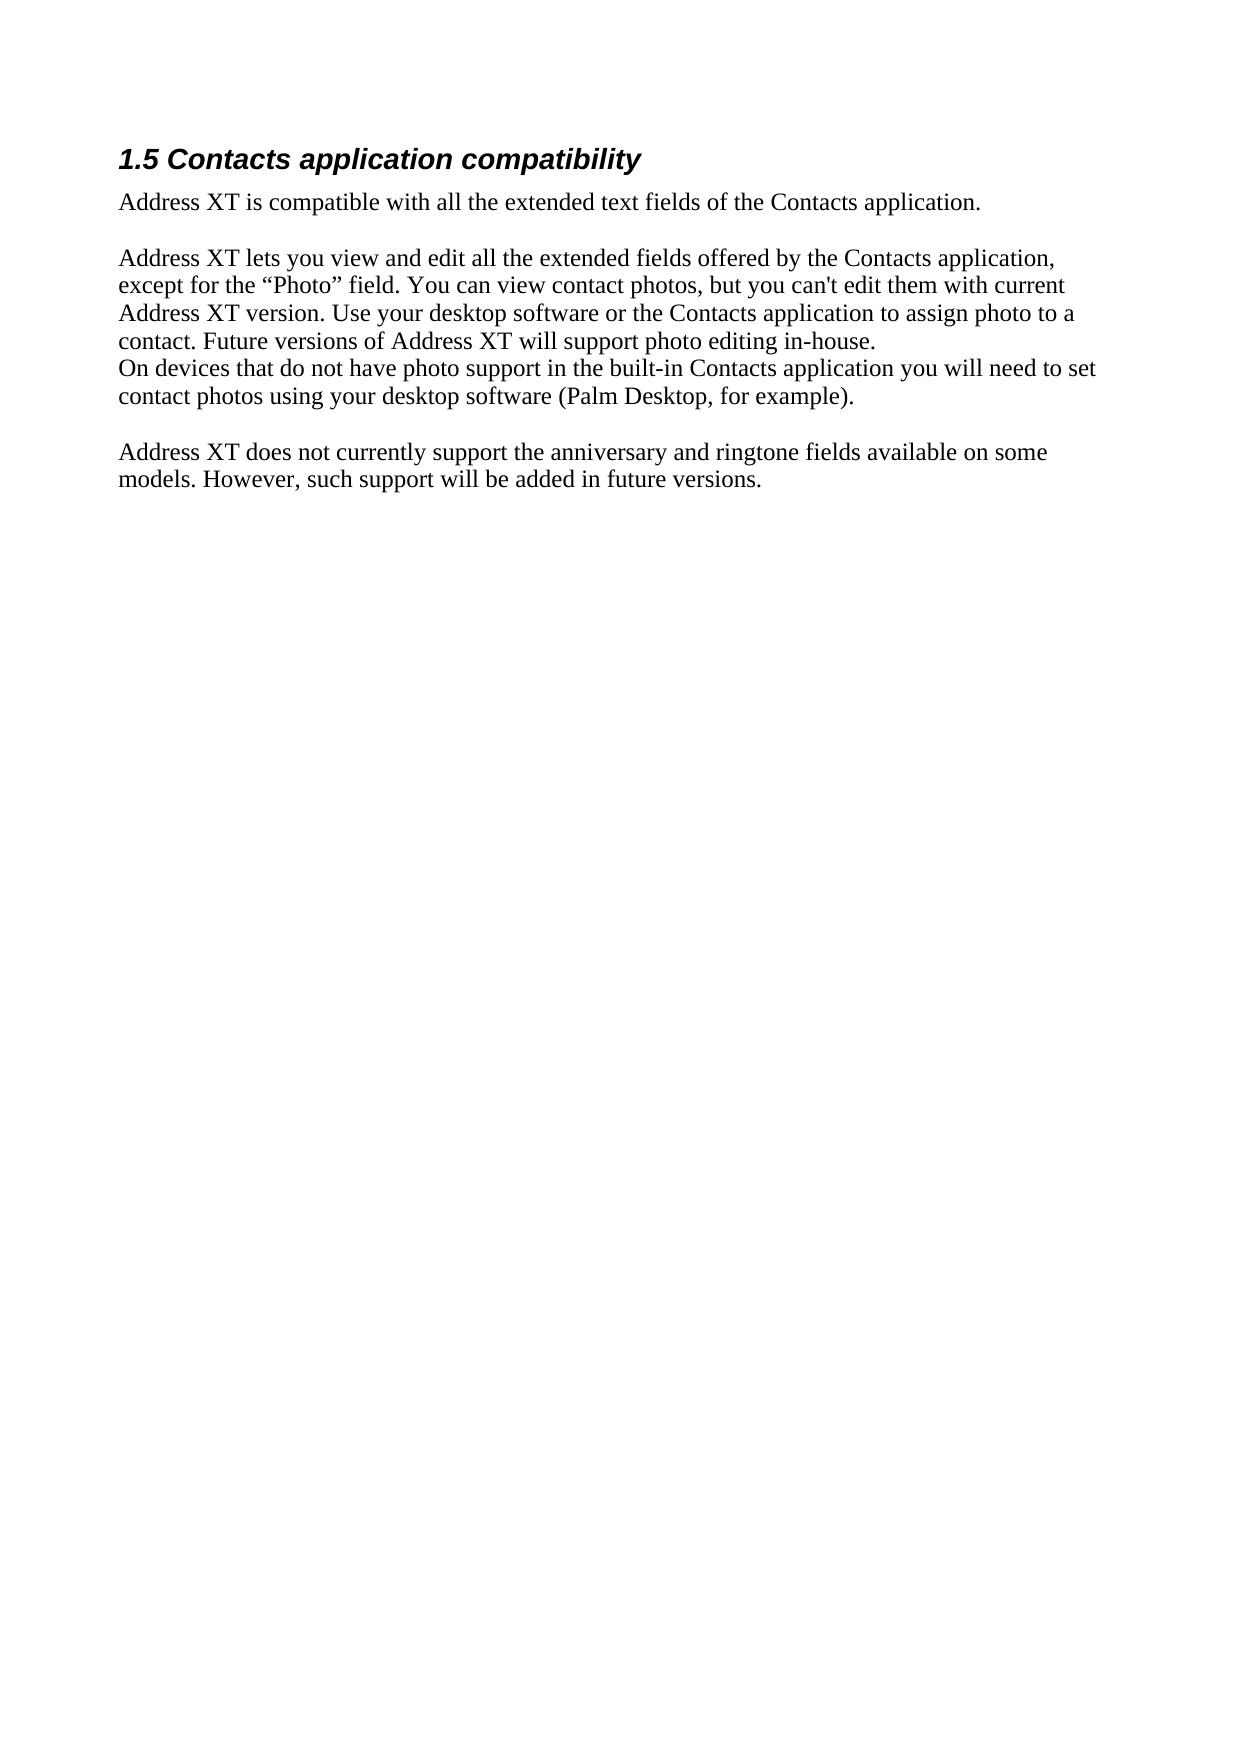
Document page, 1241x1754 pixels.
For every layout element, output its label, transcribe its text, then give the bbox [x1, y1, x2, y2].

subtitle 1.5 Contacts application compatibility [118, 143, 1122, 176]
text Address XT does not currently support the anniversary and ringtone fields available on some models. However, such support will be added in future versions. [118, 438, 1122, 493]
text Address XT lets you view and edit all the extended fields offered by the Contacts application, except for the “Photo” field. You can view contact photos, but you can't edit them with current Address XT version. Use your desktop software or the Contacts application to assign photo to a contact. Future versions of Address XT will support photo editing in-house. [118, 244, 1122, 354]
text Address XT is compatible with all the extended text fields of the Contacts application. [118, 188, 1122, 216]
text On devices that do not have photo support in the built-in Contacts application you will need to set contact photos using your desktop software (Palm Desktop, for example). [118, 354, 1122, 410]
